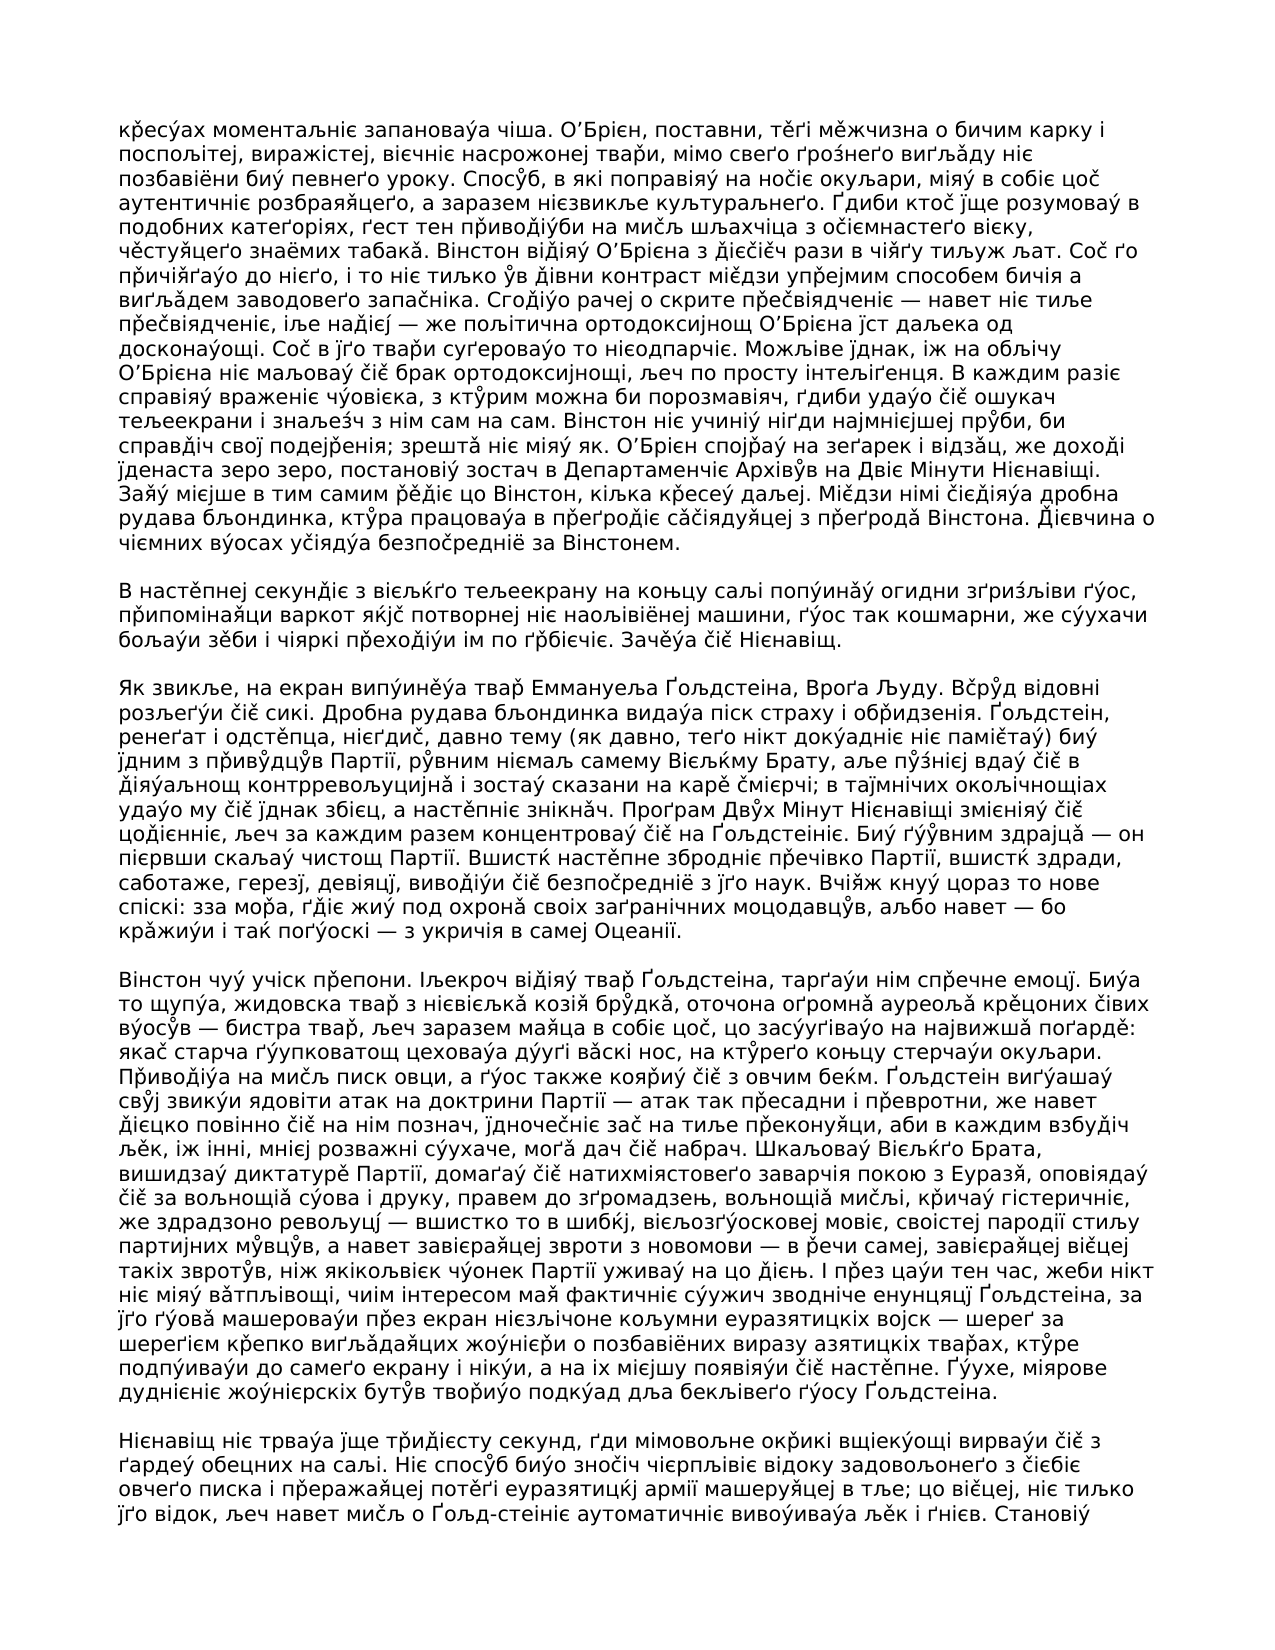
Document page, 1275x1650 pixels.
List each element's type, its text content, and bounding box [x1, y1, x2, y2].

text Нієнавіщ ніє трвау́а ȷ̈ще тр̌ид̌ієсту секунд, ґди мімовољне окр̌икі вщіеку́ощі вирвау́и с̌іє̌ з ґардеу́ обецних на саљі. Ніє спосу̊б биу́о знос̌іч чієрпљівіє відоку задовољонеґо з с̌ієбіє овчеґо писка і пр̌еражая̌цеј поте̌ґі еуразятицќј армії машеруя̌цеј в тље; цо віє̌цеј, ніє тиљко ȷ̈ґо відок, љеч навет мис̌љ о Ґољд-стеініє аутоматичніє вивоу́ивау́а ље̌к і ґнієв. Становіу́ [118, 1429, 1157, 1526]
text кр̌есу́ах моментаљніє запановау́а чіша. О’Брієн, поставни, те̌ґі ме̌жчизна о бичим карку і поспољітеј, виражістеј, вієчніє насрожонеј твар̌и, мімо свеґо ґроз́неґо виґља̌ду ніє позбавіёни биу́ певнеґо уроку. Спосу̊б, в які поправіяу́ на нос̌іє окуљари, міяу́ в собіє цос̌ аутентичніє розбраяя̌цеґо, а заразем нієзвикље куљтураљнеґо. Ґдиби ктос̌ ȷ̈ще розумовау́ в подобних катеґоріях, ґест тен пр̌ивод̌іу́би на мис̌љ шљахчіца з ос̌іємнастеґо вієку, че̌стуя̌цеґо знаёмих табака̌. Вінстон від̌іяу́ О’Брієна з д̌ієс̌іє̌ч рази в чія̌ґу тиљуж љат. Cос̌ ґо пр̌ичія̌ґау́о до нієґо, і то ніє тиљко у̊в д̌івни контраст міє̌дзи упр̌ејмим способем бичія а виґља̌дем заводовеґо запас̌ніка. Cгод̌іу́о рачеј о скрите пр̌ес̌віядченіє — навет ніє тиље пр̌ес̌віядченіє, іље над̌ієȷ́ — же пољітична ортодоксијнощ О’Брієна ȷ̈ст даљека од досконау́ощі. Cос̌ в ȷ̈ґо твар̌и суґеровау́о то нієодпарчіє. Можљіве ȷ̈днак, іж на обљічу О’Брієна ніє маљовау́ с̌іє̌ брак ортодоксијнощі, љеч по просту інтељіґенця. В каждим разіє справіяу́ враженіє чу́овієка, з кту̊рим можна би порозмавіяч, ґдиби удау́о с̌іє̌ ошукач тељеекрани і знаљез́ч з нім сам на сам. Вінстон ніє учиніу́ ніґди најмнієјшеј пру̊би, би справд̌іч своȷ̈ подејр̌енія; зрешта̌ ніє міяу́ як. О’Брієн спојр̌ау́ на зеґарек і відза̌ц, же доход̌і ȷ̈денаста зеро зеро, постановіу́ зостач в Департаменчіє Архіву̊в на Двіє Мінути Нієнавіщі. Зая̌у́ мієјше в тим самим р̌е̌д̌іє цо Вінстон, кіљка кр̌есеу́ даљеј. Міє̌дзи німі с̌ієд̌іяу́а дробна рудава бљондинка, кту̊ра працовау́а в пр̌еґрод̌іє са̌с̌іядуя̌цеј з пр̌еґрода̌ Вінстона. Д̌ієвчина о чіємних ву́осах ус̌іяду́а безпос̌редніё за Вінстонем. [118, 118, 1157, 555]
text Вінстон чуу́ учіск пр̌епони. Іљекроч від̌іяу́ твар̌ Ґољдстеіна, тарґау́и нім спр̌ечне емоцȷ̈. Биу́а то щупу́а, жидовска твар̌ з нієвієљка̌ козія̌ бру̊дка̌, оточона оґромна̌ ауреоља̌ кре̌цоних с̌івих ву́осу̊в — бистра твар̌, љеч заразем мая̌ца в собіє цос̌, цо засу́уґівау́о на највижша̌ поґарде̌: якас̌ старча ґу́упковатощ цеховау́а ду́уґі ва̌скі нос, на кту̊реґо коњцу стерчау́и окуљари. Пр̌ивод̌іу́а на мис̌љ писк овци, а ґу́ос также кояр̌иу́ с̌іє̌ з овчим беќм. Ґољдстеін виґу́ашау́ сву̊ј звику́и ядовіти атак на доктрини Партії — атак так пр̌есадни і пр̌евротни, же навет д̌ієцко повінно с̌іє̌ на нім познач, ȷ̈дночес̌ніє зас̌ на тиље пр̌еконуя̌ци, аби в каждим взбуд̌іч ље̌к, іж інні, мнієј розважні су́ухаче, моґа̌ дач с̌іє̌ набрач. Шкаљовау́ Вієљќґо Брата, вишидзау́ диктатуре̌ Партії, домаґау́ с̌іє̌ натихміястовеґо заварчія покою з Еуразя̌, оповіядау́ с̌іє̌ за вољнощіа̌ су́ова і друку, правем до зґромадзењ, вољнощіа̌ мис̌љі, кр̌ичау́ гістеричніє, же здрадзоно ревољуцȷ́ — вшистко то в шибќј, вієљозґу́осковеј мовіє, своістеј пародії стиљу партијних му̊вцу̊в, а навет завієрая̌цеј звроти з новомови — в р̌ечи самеј, завієрая̌цеј віє̌цеј такіх звроту̊в, ніж якікољвієк чу́онек Партії уживау́ на цо д̌ієњ. І пр̌ез цау́и тен час, жеби нікт ніє міяу́ ва̌тпљівощі, чиім інтересом мая̌ фактичніє су́ужич зводніче енунцяцȷ̈ Ґољдстеіна, за ȷ̈ґо ґу́ова̌ машеровау́и пр̌ез екран нієзљічоне кољумни еуразятицкіх војск — шереґ за шереґієм кр̌епко виґља̌дая̌цих жоу́нієр̌и о позбавіёних виразу азятицкіх твар̌ах, кту̊ре подпу́ивау́и до самеґо екрану і ніку́и, а на іх мієјшу появіяу́и с̌іє̌ насте̌пне. Ґу́ухе, міярове дуднієніє жоу́нієрскіх буту̊в твор̌иу́о подку́ад дља бекљівеґо ґу́осу Ґољдстеіна. [118, 968, 1157, 1404]
text Як звикље, на екран випу́ине̌у́а твар̌ Еммануеља Ґољдстеіна, Вроґа Људу. Вс̌ру̊д відовні розљеґу́и с̌іє̌ сикі. Дробна рудава бљондинка видау́а піск страху і обр̌идзенія. Ґољдстеін, ренеґат і одсте̌пца, нієґдис̌, давно тему (як давно, теґо нікт доку́адніє ніє паміє̌тау́) биу́ ȷ̈дним з пр̌иву̊дцу̊в Партії, ру̊вним ніємаљ самему Вієљќму Брату, аље пу̊з́нієј вдау́ с̌іє̌ в д̌іяу́аљнощ контрревољуцијна̌ і зостау́ сказани на каре̌ с̌мієрчі; в таȷ̈мнічих окољічнощіах удау́о му с̌іє̌ ȷ̈днак збієц, а насте̌пніє знікна̌ч. Проґрам Дву̊х Мінут Нієнавіщі змієніяу́ с̌іє̌ цод̌ієнніє, љеч за каждим разем концентровау́ с̌іє̌ на Ґољдстеініє. Биу́ ґу́у̊вним здрајца̌ — он пієрвши скаљау́ чистощ Партії. Вшистќ насте̌пне збродніє пр̌ечівко Партії, вшистќ здради, саботаже, герезȷ̈, девіяцȷ̈, вивод̌іу́и с̌іє̌ безпос̌редніё з ȷ̈ґо наук. Вчія̌ж кнуу́ цораз то нове спіскі: зза мор̌а, ґд̌іє жиу́ под охрона̌ своіх заґранічних моцодавцу̊в, аљбо навет — бо кра̌жиу́и і таќ поґу́оскі — з укричія в самеј Оцеанії. [118, 676, 1157, 943]
text В насте̌пнеј секунд̌іє з вієљќґо тељеекрану на коњцу саљі попу́ина̌у́ огидни зґриз́љіви ґу́ос, пр̌ипоміная̌ци варкот яќјс̌ потворнеј ніє наољівіёнеј машини, ґу́ос так кошмарни, же су́ухачи бољау́и зе̌би і чіяркі пр̌еход̌іу́и ім по ґр̌бієчіє. Заче̌у́а с̌іє̌ Нієнавіщ. [118, 579, 1157, 652]
